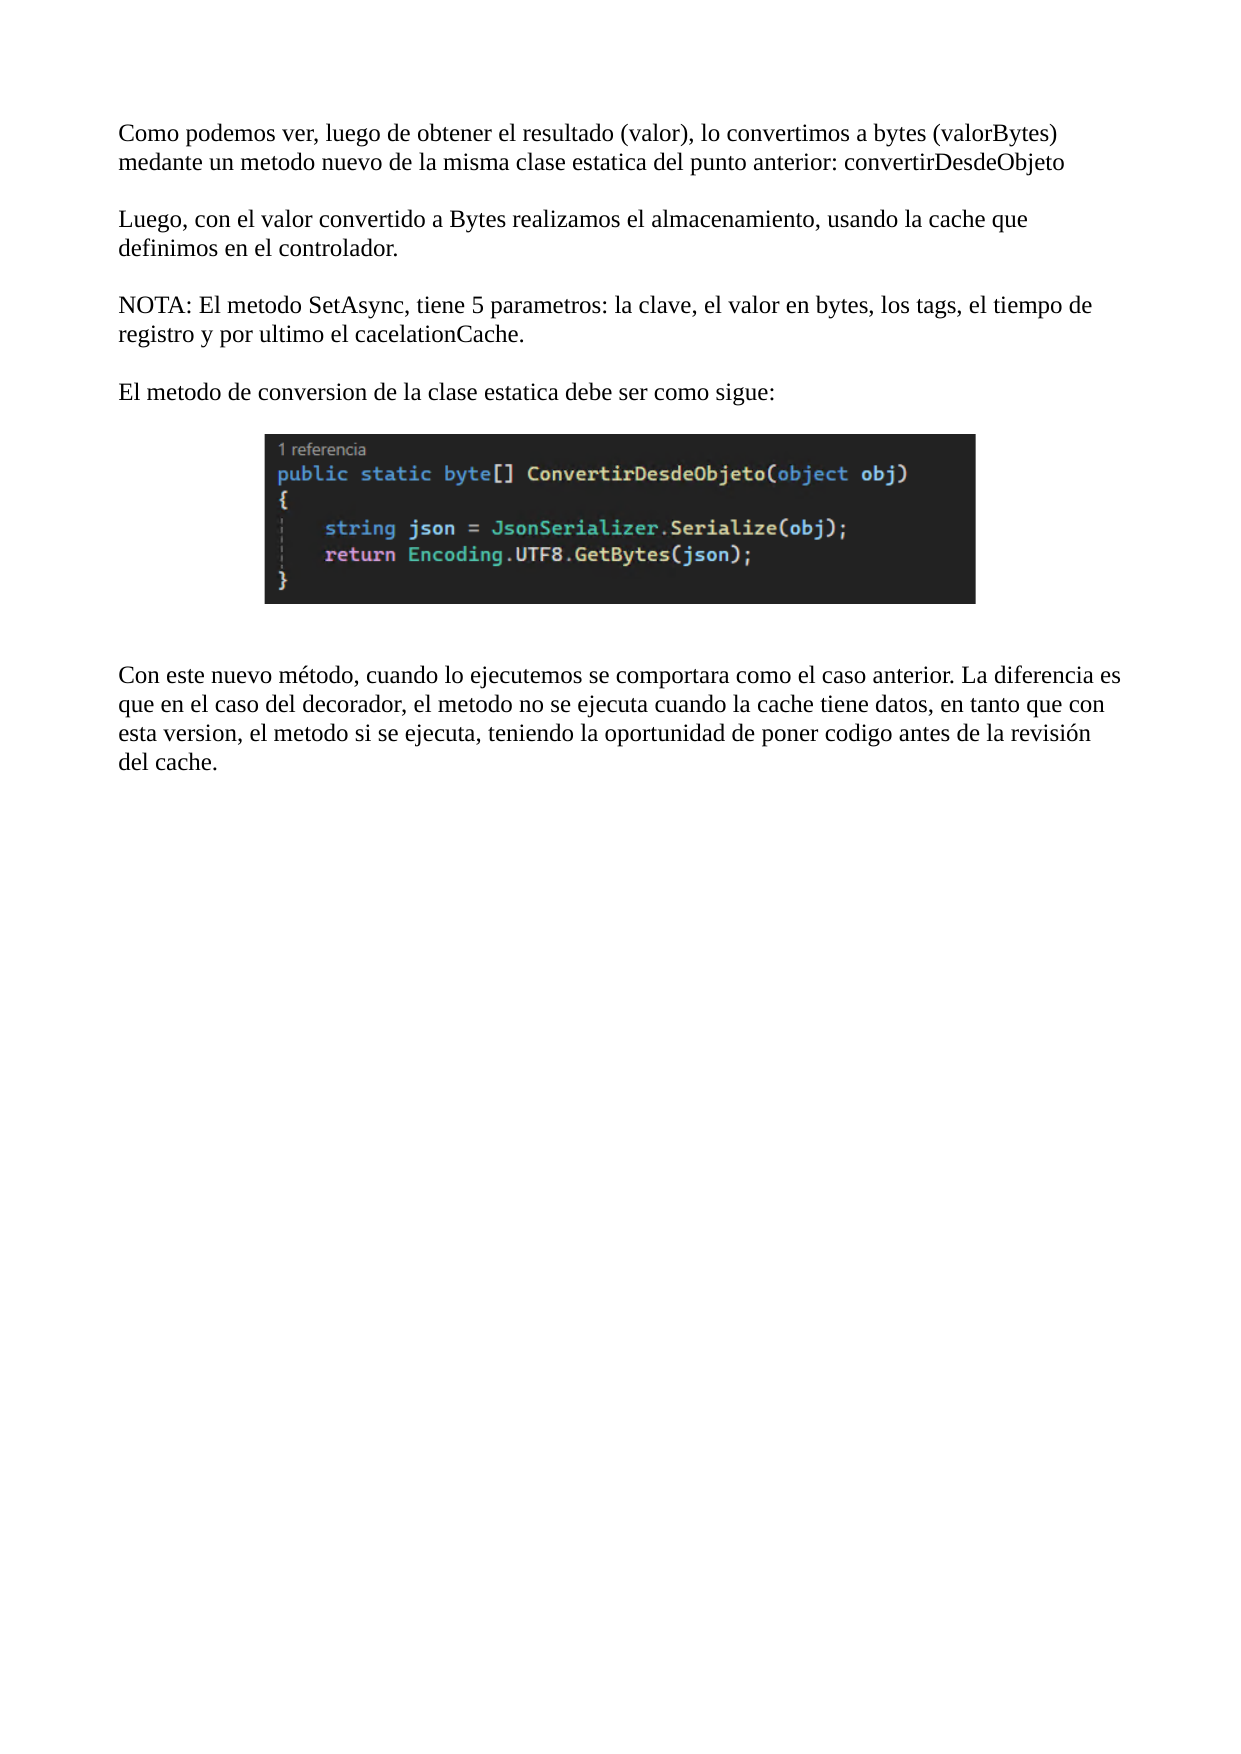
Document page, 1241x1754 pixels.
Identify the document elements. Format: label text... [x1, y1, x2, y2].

text Luego, con el valor convertido a Bytes realizamos el almacenamiento, usando la cache que definimos en el controlador. [118, 204, 1122, 262]
text El metodo de conversion de la clase estatica debe ser como sigue: [118, 377, 1122, 406]
text Como podemos ver, luego de obtener el resultado (valor), lo convertimos a bytes (valorBytes) medante un metodo nuevo de la misma clase estatica del punto anterior: convertirDesdeObjeto [118, 118, 1122, 176]
text NOTA: El metodo SetAsync, tiene 5 parametros: la clave, el valor en bytes, los tags, el tiempo de registro y por ultimo el cacelationCache. [118, 291, 1122, 348]
picture [264, 434, 976, 604]
text Con este nuevo método, cuando lo ejecutemos se comportara como el caso anterior. La diferencia es que en el caso del decorador, el metodo no se ejecuta cuando la cache tiene datos, en tanto que con esta version, el metodo si se ejecuta, teniendo la oportunidad de poner codigo antes de la revisión del cache. [118, 661, 1122, 776]
